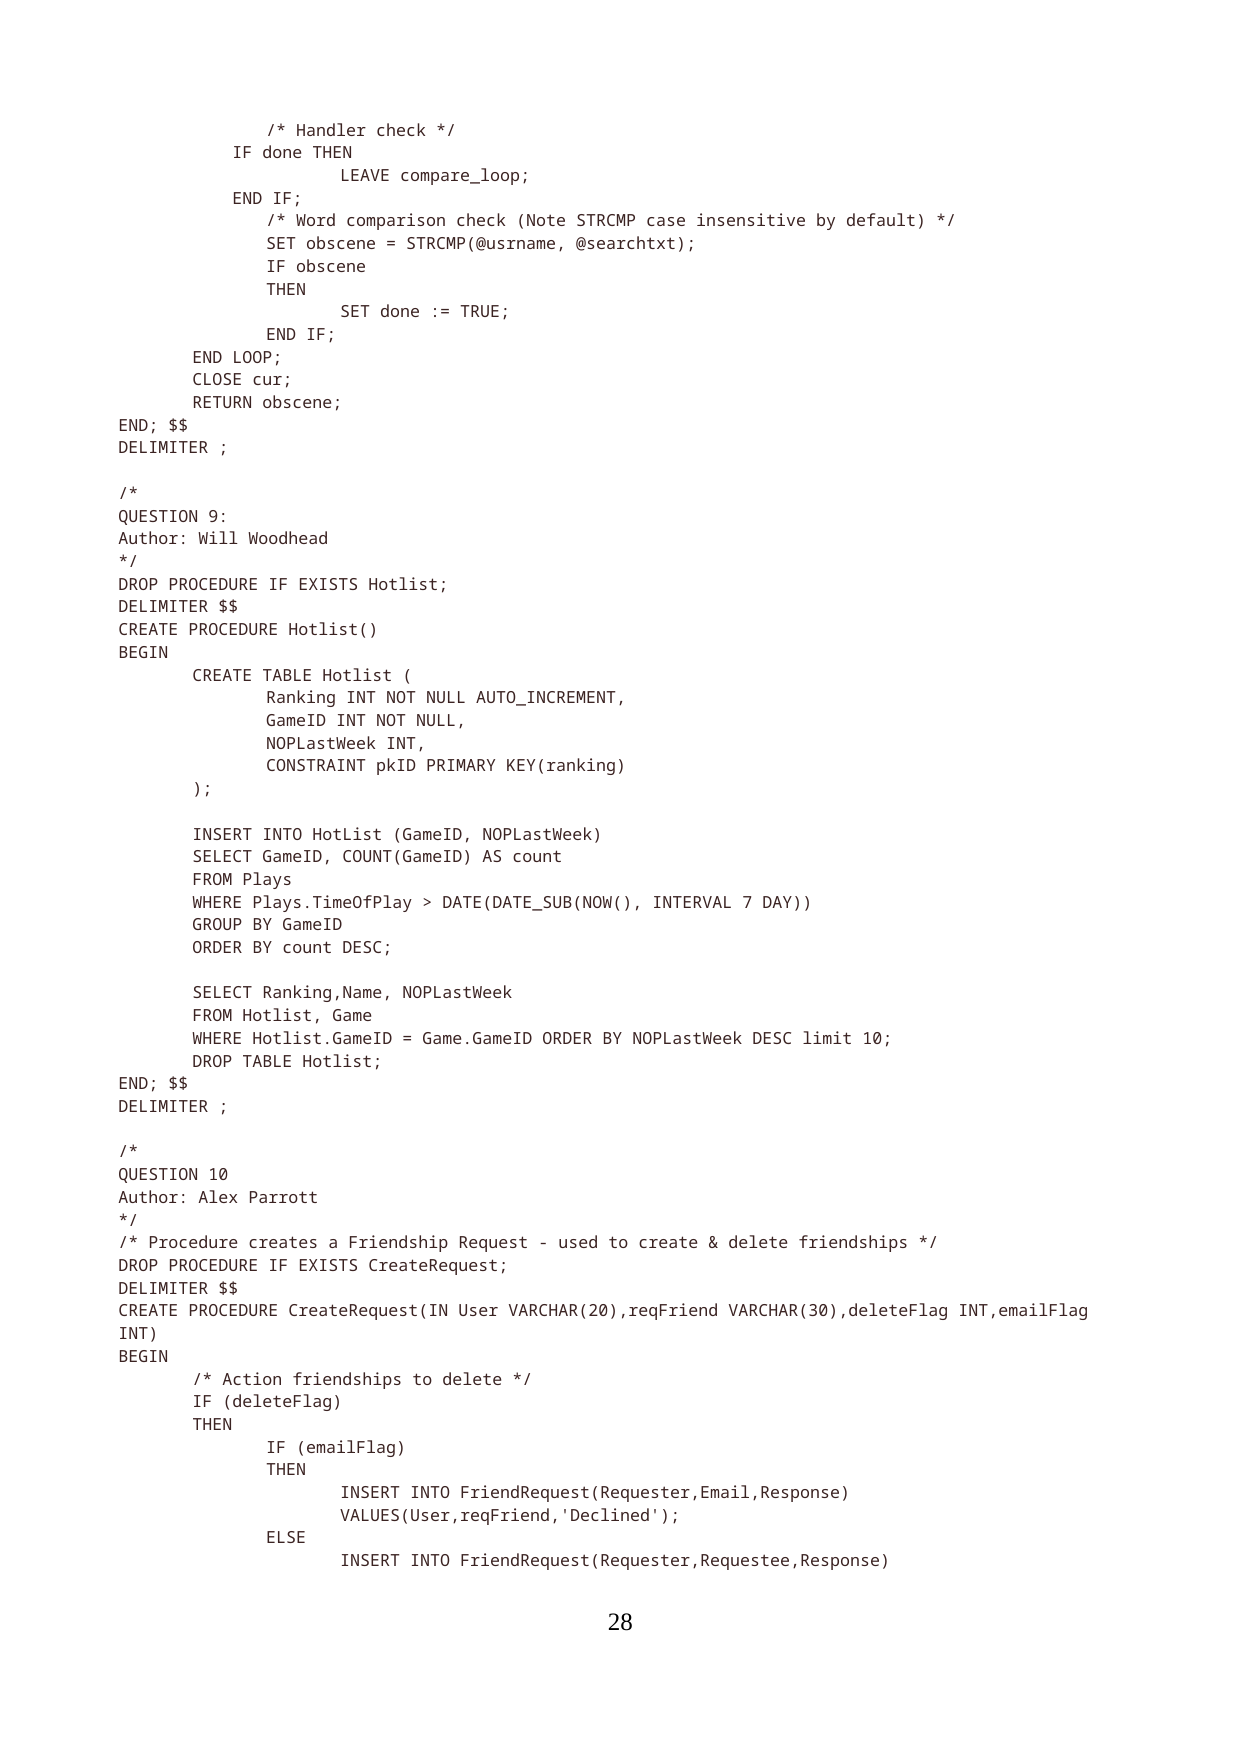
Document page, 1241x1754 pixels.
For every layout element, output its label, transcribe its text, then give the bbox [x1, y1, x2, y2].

text RETURN obscene; [118, 391, 1122, 413]
text /* [118, 1140, 1122, 1163]
text SET done := TRUE; [118, 300, 1122, 322]
text INSERT INTO FriendRequest(Requester,Email,Response) [118, 1481, 1122, 1503]
text SET obscene = STRCMP(@usrname, @searchtxt); [118, 232, 1122, 254]
text */ [118, 549, 1122, 572]
text CONSTRAINT pkID PRIMARY KEY(ranking) [118, 754, 1122, 777]
text FROM Plays [118, 867, 1122, 890]
text WHERE Plays.TimeOfPlay > DATE(DATE_SUB(NOW(), INTERVAL 7 DAY)) [118, 890, 1122, 913]
text CREATE TABLE Hotlist ( [118, 663, 1122, 686]
text IF (deleteFlag) [118, 1390, 1122, 1412]
text DROP PROCEDURE IF EXISTS CreateRequest; [118, 1253, 1122, 1276]
text END; $$ [118, 413, 1122, 436]
text DELIMITER $$ [118, 1276, 1122, 1299]
text GameID INT NOT NULL, [118, 708, 1122, 731]
text Author: Will Woodhead [118, 527, 1122, 549]
text SELECT Ranking,Name, NOPLastWeek [118, 981, 1122, 1004]
text CREATE PROCEDURE Hotlist() [118, 618, 1122, 640]
text END; $$ [118, 1072, 1122, 1094]
text Ranking INT NOT NULL AUTO_INCREMENT, [118, 686, 1122, 708]
text Author: Alex Parrott [118, 1185, 1122, 1208]
text BEGIN [118, 640, 1122, 663]
text /* Handler check */ [118, 118, 1122, 141]
text IF (emailFlag) [118, 1435, 1122, 1458]
text VALUES(User,reqFriend,'Declined'); [118, 1503, 1122, 1526]
text DELIMITER $$ [118, 595, 1122, 618]
text GROUP BY GameID [118, 913, 1122, 936]
text QUESTION 9: [118, 504, 1122, 527]
text /* Action friendships to delete */ [118, 1367, 1122, 1390]
text END IF; [118, 322, 1122, 345]
text /* Procedure creates a Friendship Request - used to create & delete friendships */ [118, 1231, 1122, 1253]
text DELIMITER ; [118, 436, 1122, 459]
text CLOSE cur; [118, 368, 1122, 391]
text NOPLastWeek INT, [118, 731, 1122, 754]
text WHERE Hotlist.GameID = Game.GameID ORDER BY NOPLastWeek DESC limit 10; [118, 1026, 1122, 1049]
text ); [118, 777, 1122, 799]
text LEAVE compare_loop; [118, 163, 1122, 186]
text ELSE [118, 1526, 1122, 1549]
text DROP PROCEDURE IF EXISTS Hotlist; [118, 572, 1122, 595]
text */ [118, 1208, 1122, 1231]
text INSERT INTO HotList (GameID, NOPLastWeek) [118, 822, 1122, 845]
text INSERT INTO FriendRequest(Requester,Requestee,Response) [118, 1549, 1122, 1571]
text DELIMITER ; [118, 1094, 1122, 1117]
text /* [118, 481, 1122, 504]
text FROM Hotlist, Game [118, 1004, 1122, 1026]
text END IF; [118, 186, 1122, 209]
text DROP TABLE Hotlist; [118, 1049, 1122, 1072]
text QUESTION 10 [118, 1163, 1122, 1185]
text THEN [118, 1458, 1122, 1481]
text ORDER BY count DESC; [118, 936, 1122, 958]
text /* Word comparison check (Note STRCMP case insensitive by default) */ [118, 209, 1122, 232]
text THEN [118, 1412, 1122, 1435]
text IF done THEN [118, 141, 1122, 163]
text CREATE PROCEDURE CreateRequest(IN User VARCHAR(20),reqFriend VARCHAR(30),deleteFlag INT,emailFlag INT) [118, 1299, 1122, 1344]
text THEN [118, 277, 1122, 300]
text IF obscene [118, 254, 1122, 277]
text SELECT GameID, COUNT(GameID) AS count [118, 845, 1122, 867]
text BEGIN [118, 1344, 1122, 1367]
text END LOOP; [118, 345, 1122, 368]
